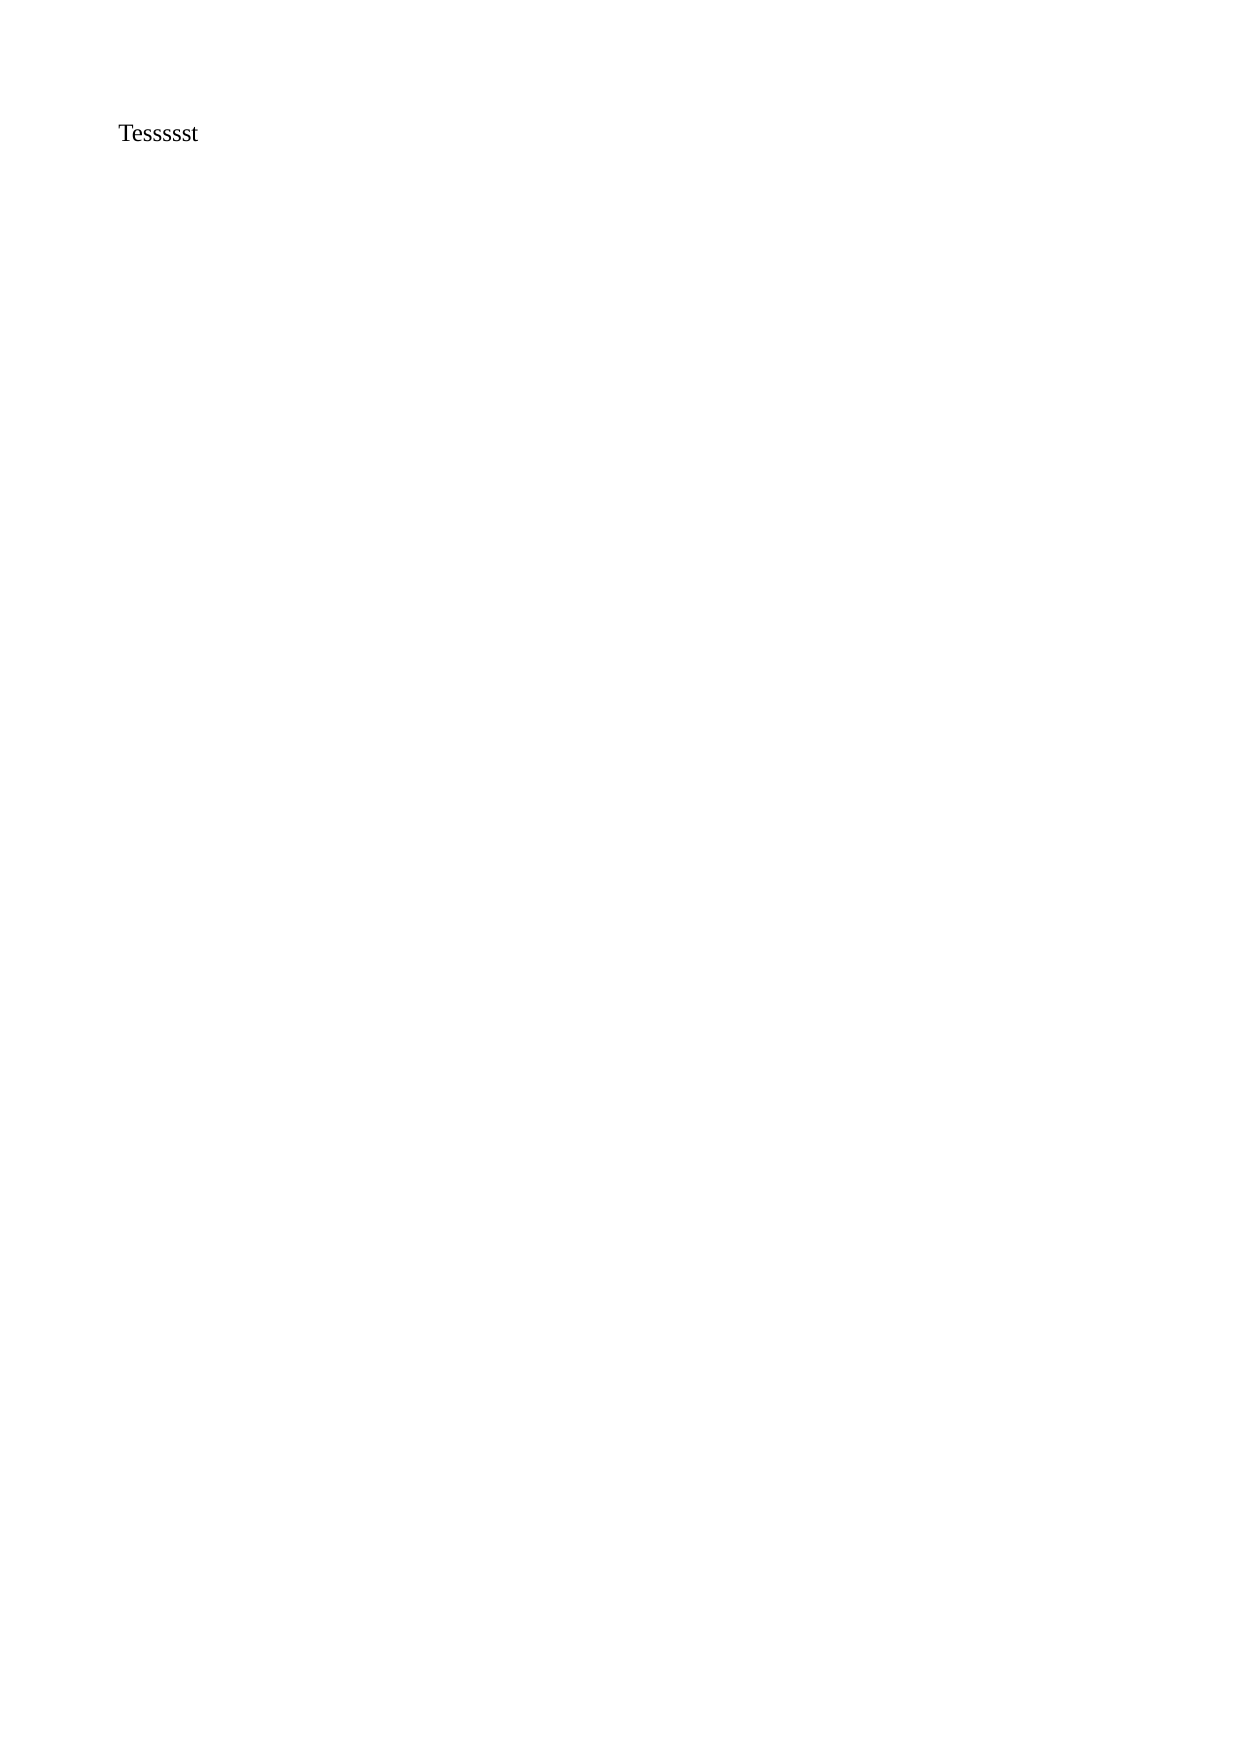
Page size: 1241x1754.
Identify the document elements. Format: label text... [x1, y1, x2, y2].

text Tessssst [118, 118, 1122, 147]
